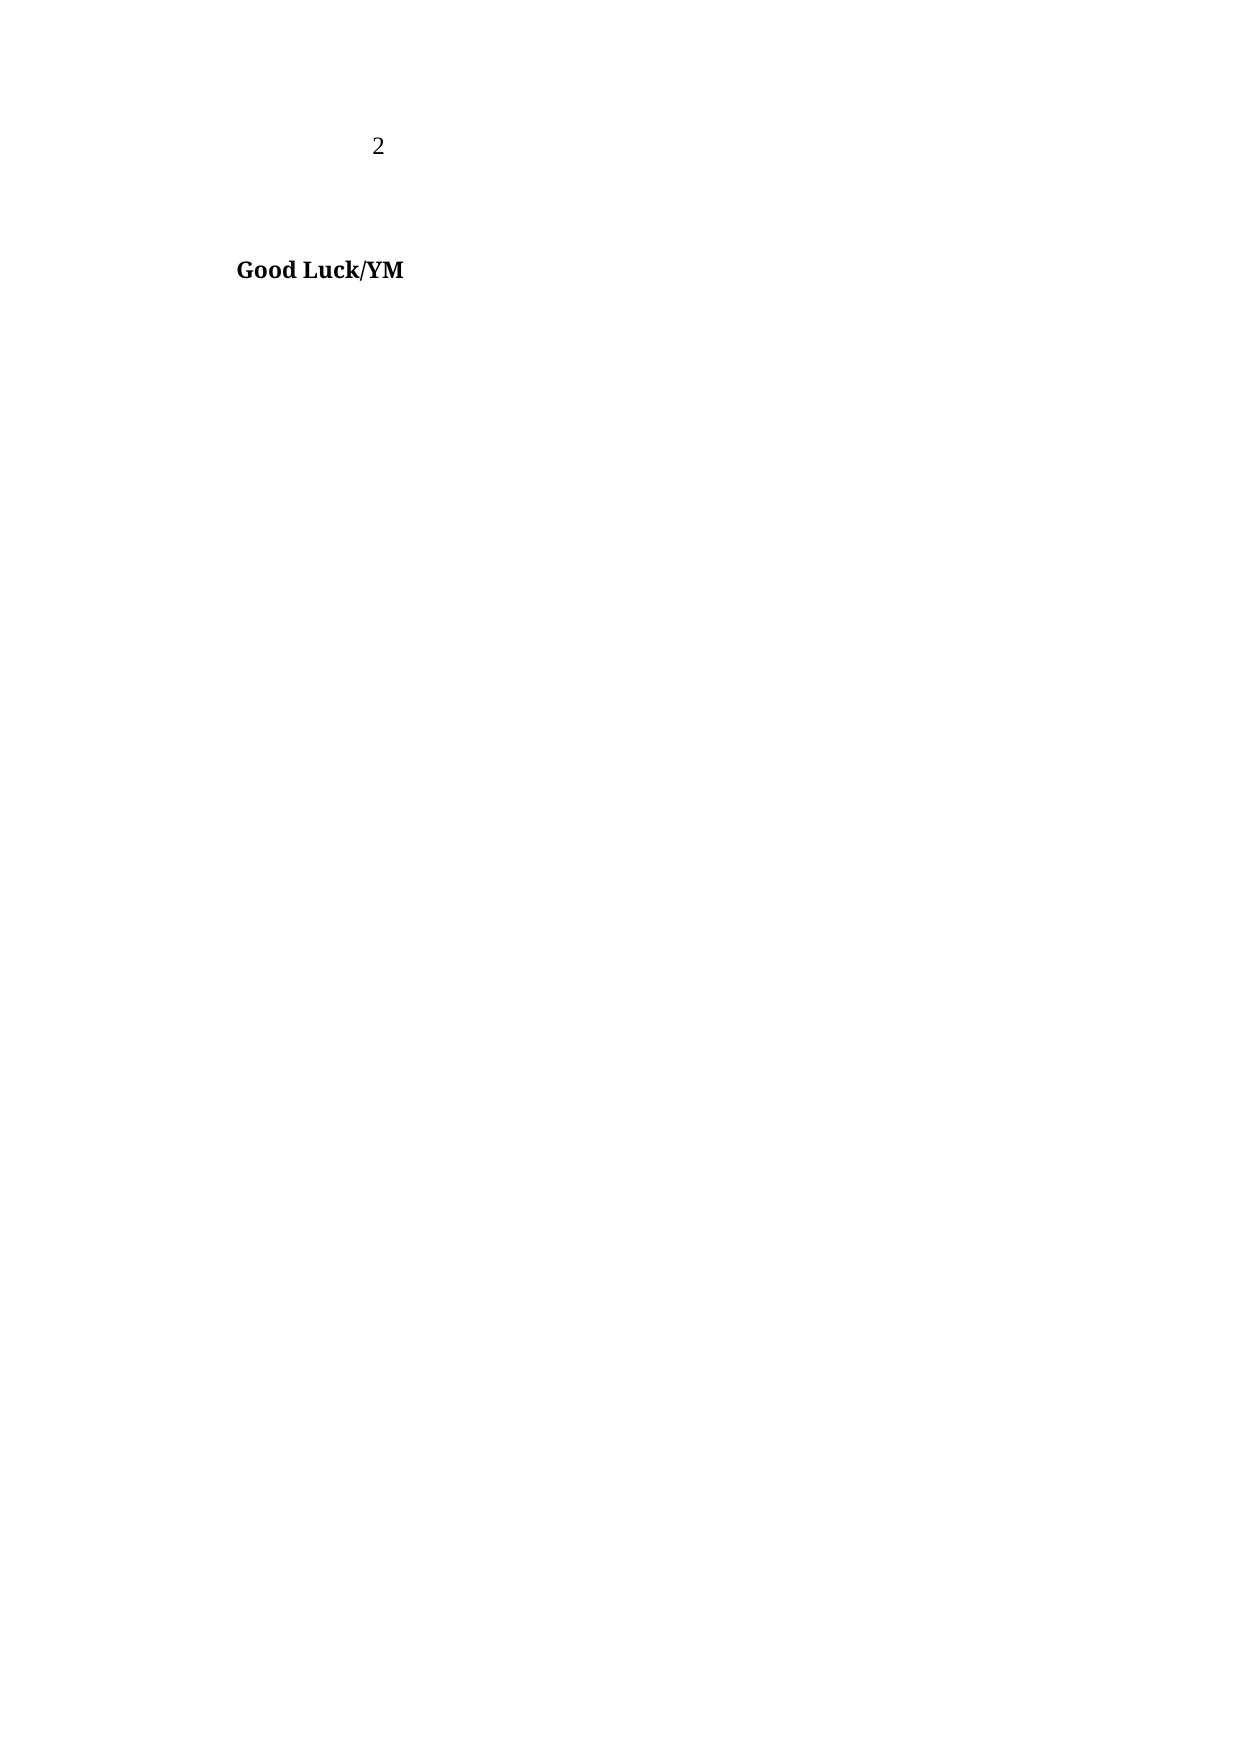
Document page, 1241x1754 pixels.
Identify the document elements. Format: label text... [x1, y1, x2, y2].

text Good Luck/YM [236, 254, 1004, 285]
